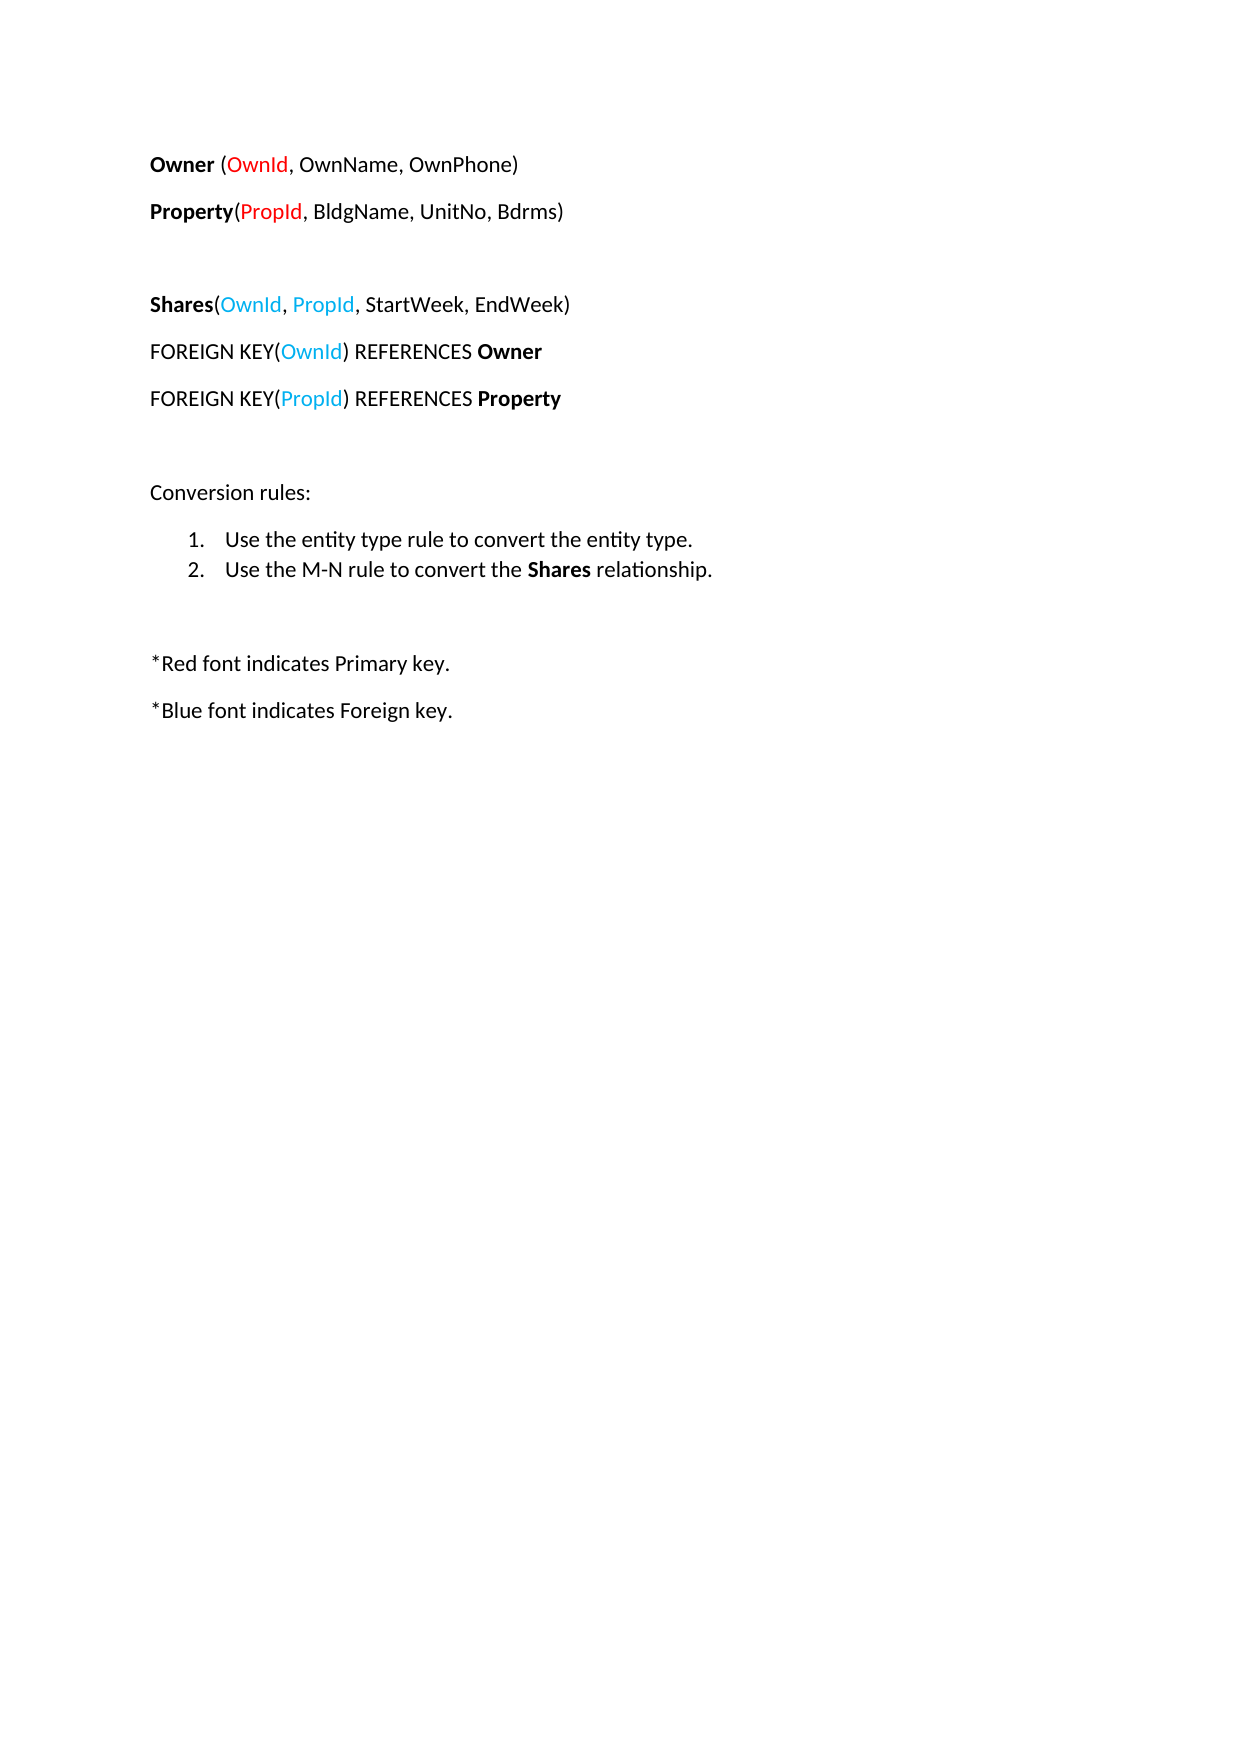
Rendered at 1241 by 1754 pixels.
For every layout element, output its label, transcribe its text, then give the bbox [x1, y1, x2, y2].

list Use the M-N rule to convert the Shares relationship. [187, 555, 1090, 583]
text *Blue font indicates Foreign key. [150, 696, 1090, 724]
text Conversion rules: [150, 478, 1090, 506]
text FOREIGN KEY(PropId) REFERENCES Property [150, 384, 1090, 412]
text Owner (OwnId, OwnName, OwnPhone) [150, 150, 1090, 178]
text Shares(OwnId, PropId, StartWeek, EndWeek) [150, 291, 1090, 319]
list Use the entity type rule to convert the entity type. [187, 525, 1090, 553]
text *Red font indicates Primary key. [150, 649, 1090, 677]
text Property(PropId, BldgName, UnitNo, Bdrms) [150, 197, 1090, 225]
text FOREIGN KEY(OwnId) REFERENCES Owner [150, 337, 1090, 366]
